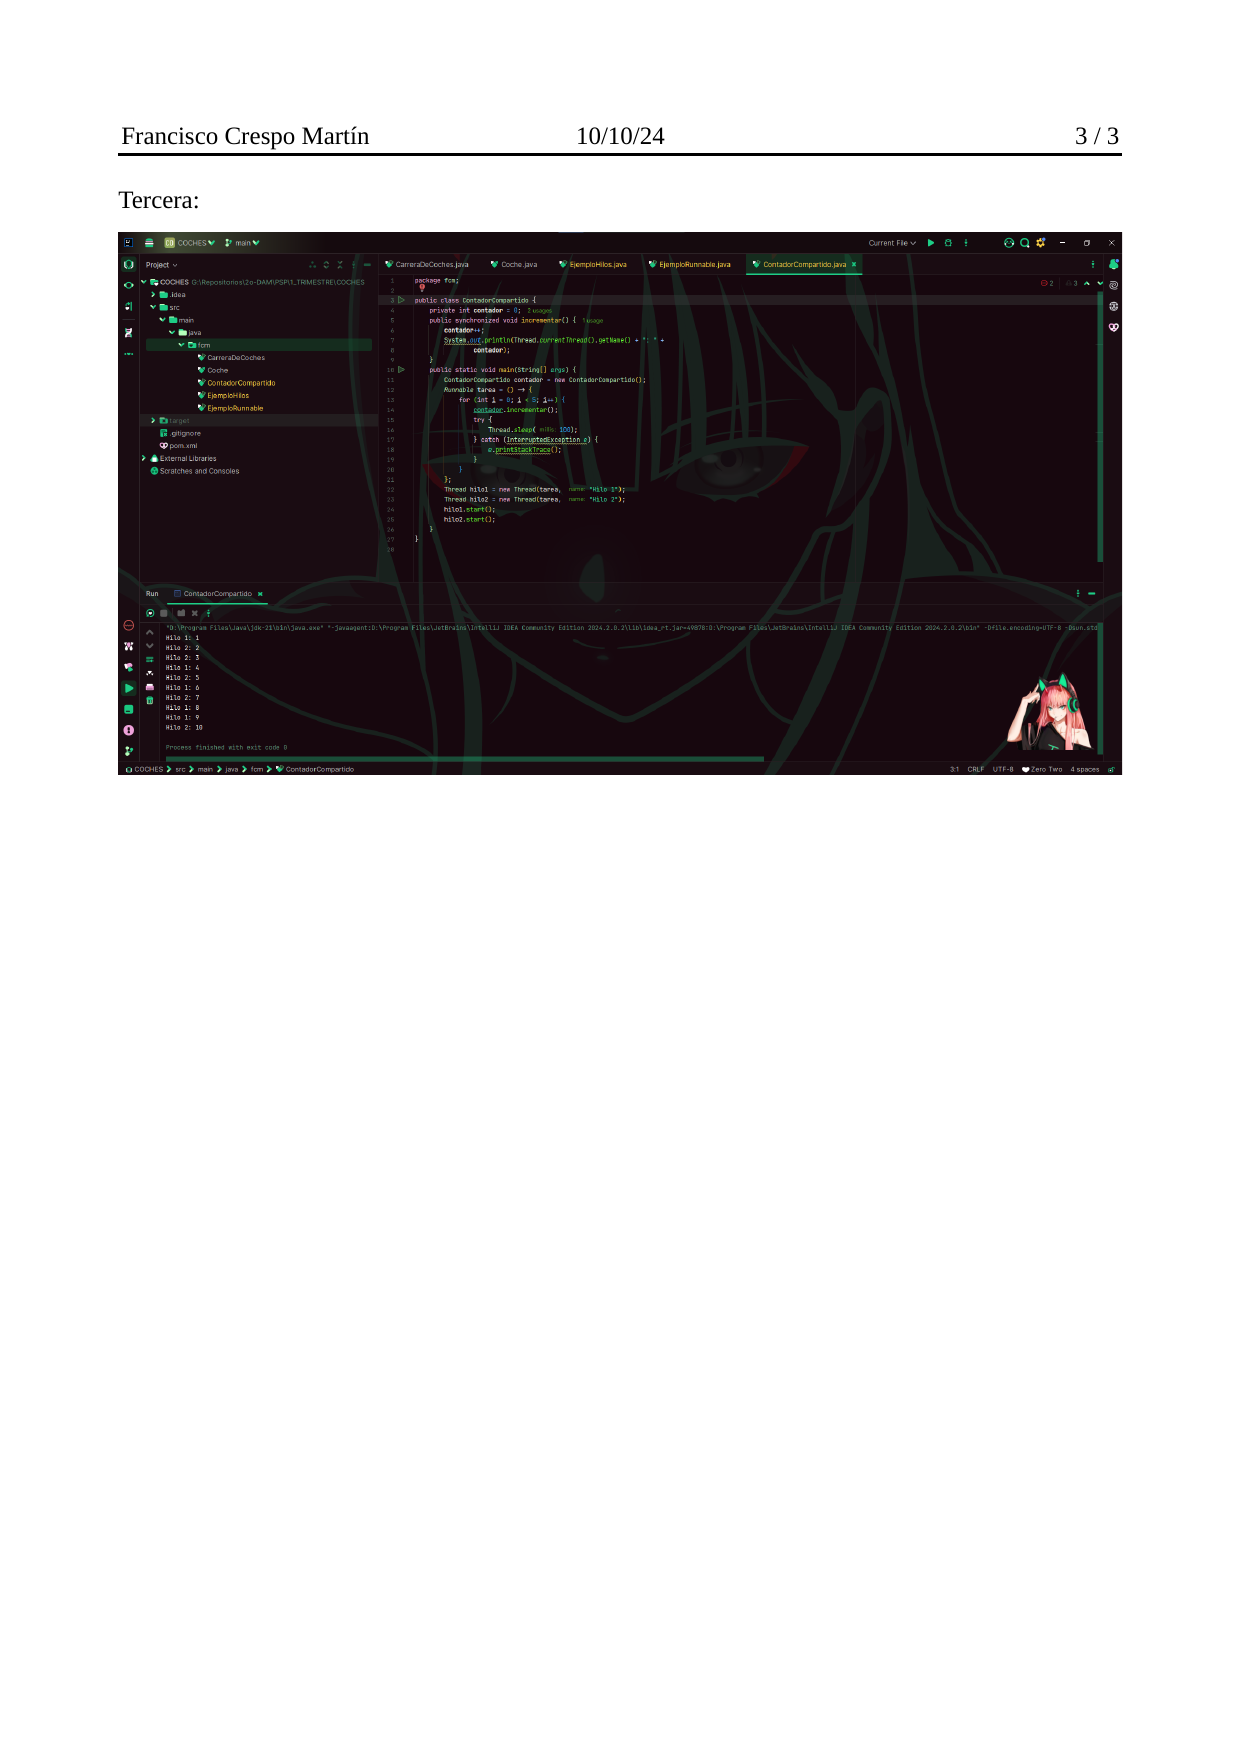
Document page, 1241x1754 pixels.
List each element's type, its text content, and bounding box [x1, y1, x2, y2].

picture [118, 232, 1123, 775]
text Tercera: [118, 185, 1122, 214]
